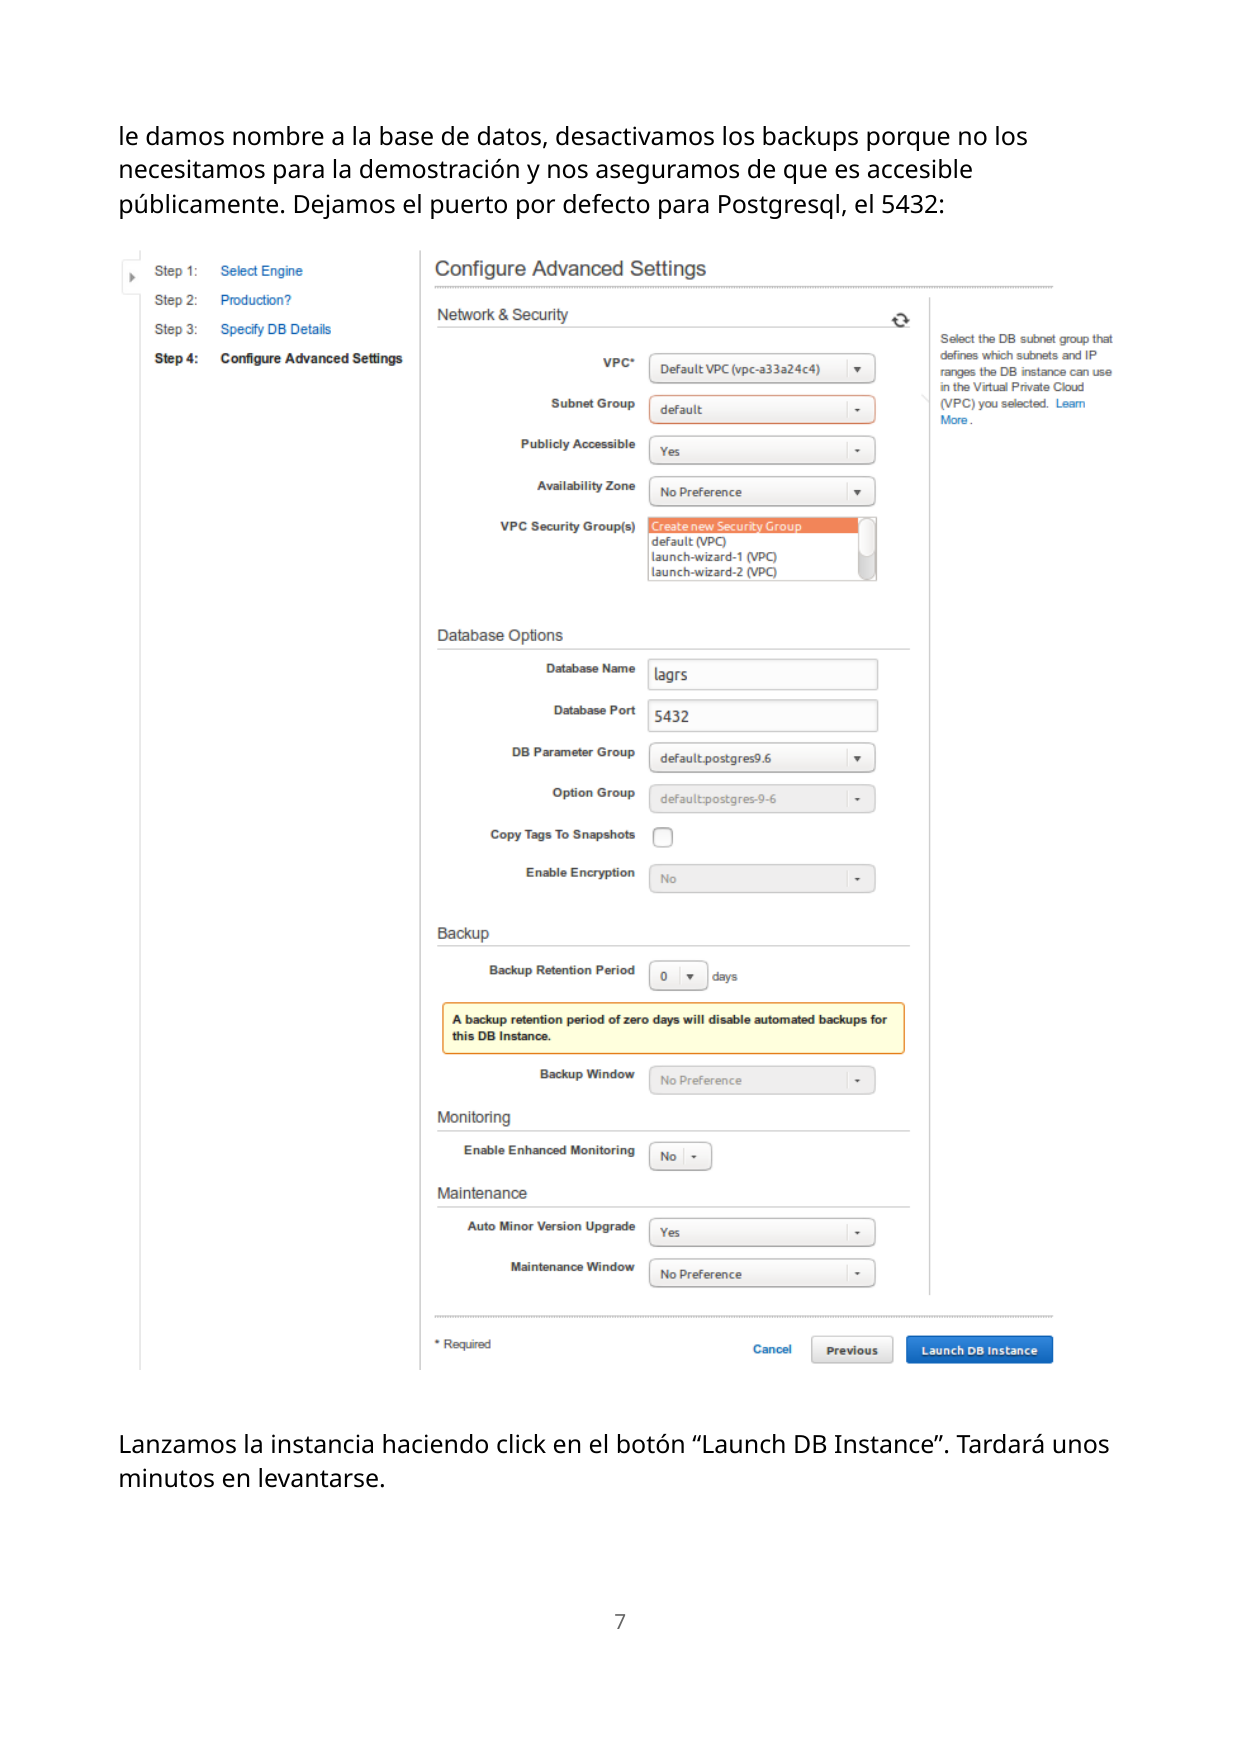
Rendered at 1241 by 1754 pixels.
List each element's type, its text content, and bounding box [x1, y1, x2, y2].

picture [118, 249, 1123, 1370]
text Lanzamos la instancia haciendo click en el botón “Launch DB Instance”. Tardará unos minutos en levantarse. [118, 1427, 1122, 1495]
text le damos nombre a la base de datos, desactivamos los backups porque no los necesitamos para la demostración y nos aseguramos de que es accesible públicamente. Dejamos el puerto por defecto para Postgresql, el 5432: [118, 118, 1122, 220]
